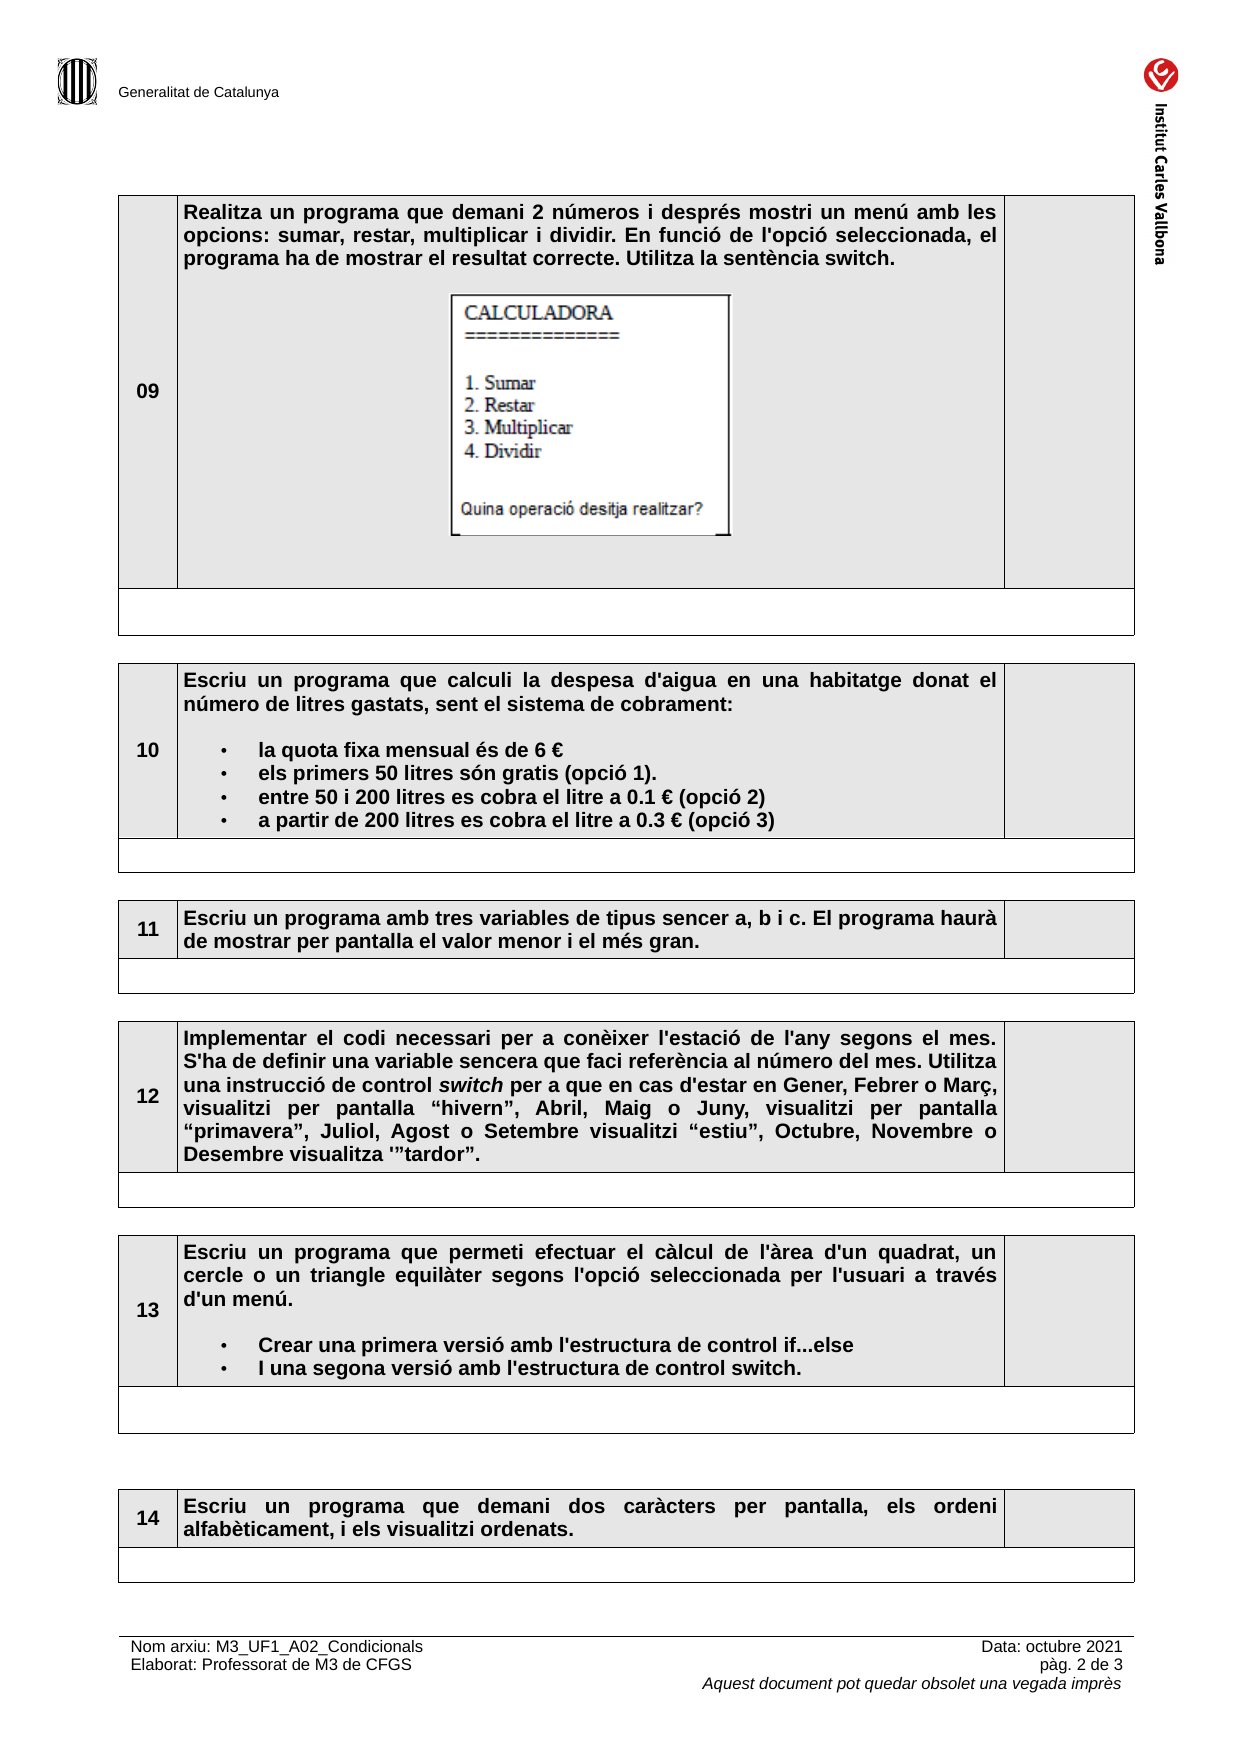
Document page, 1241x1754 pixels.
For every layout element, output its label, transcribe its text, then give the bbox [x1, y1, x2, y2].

table_cell [119, 839, 1134, 872]
table_header Escriu un programa amb tres variables de tipus sencer a, b i c. El programa haurà de mostrar per pantalla el valor menor i el més gran. [178, 901, 1004, 958]
table_header 12 [119, 1022, 177, 1172]
table_header [1005, 1490, 1134, 1547]
table_header [1005, 1236, 1134, 1386]
table_cell [119, 1548, 1134, 1582]
table_header [1005, 664, 1134, 837]
table_header Implementar el codi necessari per a conèixer l'estació de l'any segons el mes. S'ha de definir una variable sencera que faci referència al número del mes. Utilitza una instrucció de control switch per a que en cas d'estar en Gener, Febrer o Març, visualitzi per pantalla “hivern”, Abril, Maig o Juny, visualitzi per pantalla “primavera”, Juliol, Agost o Setembre visualitzi “estiu”, Octubre, Novembre o Desembre visualitza '”tardor”. [178, 1022, 1004, 1172]
table_header 09 [119, 196, 177, 588]
table_cell [119, 959, 1134, 993]
table_header [1005, 1022, 1134, 1172]
picture [57, 58, 97, 105]
table_cell [119, 589, 1134, 635]
table_header 10 [119, 664, 177, 837]
table_header [1005, 901, 1134, 958]
table_cell [119, 1173, 1134, 1207]
table_cell [119, 1387, 1134, 1433]
table_header Escriu un programa que calculi la despesa d'aigua en una habitatge donat el número de litres gastats, sent el sistema de cobrament: la quota fixa mensual és de 6 € els primers 50 litres són gratis (opció 1). entre 50 i 200 litres es cobra el litre a 0.1 € (opció 2) a partir de 200 litres es cobra el litre a 0.3 € (opció 3) [178, 664, 1004, 837]
table_header Realitza un programa que demani 2 números i després mostri un menú amb les opcions: sumar, restar, multiplicar i dividir. En funció de l'opció seleccionada, el programa ha de mostrar el resultat correcte. Utilitza la sentència switch. [178, 196, 1004, 588]
table_header 13 [119, 1236, 177, 1386]
table_header Escriu un programa que permeti efectuar el càlcul de l'àrea d'un quadrat, un cercle o un triangle equilàter segons l'opció seleccionada per l'usuari a través d'un menú. Crear una primera versió amb l'estructura de control if...else I una segona versió amb l'estructura de control switch. [178, 1236, 1004, 1386]
picture [1143, 57, 1179, 269]
table_header 11 [119, 901, 177, 958]
table_header Escriu un programa que demani dos caràcters per pantalla, els ordeni alfabèticament, i els visualitzi ordenats. [178, 1490, 1004, 1547]
table_header 14 [119, 1490, 177, 1547]
table_header [1005, 196, 1134, 588]
